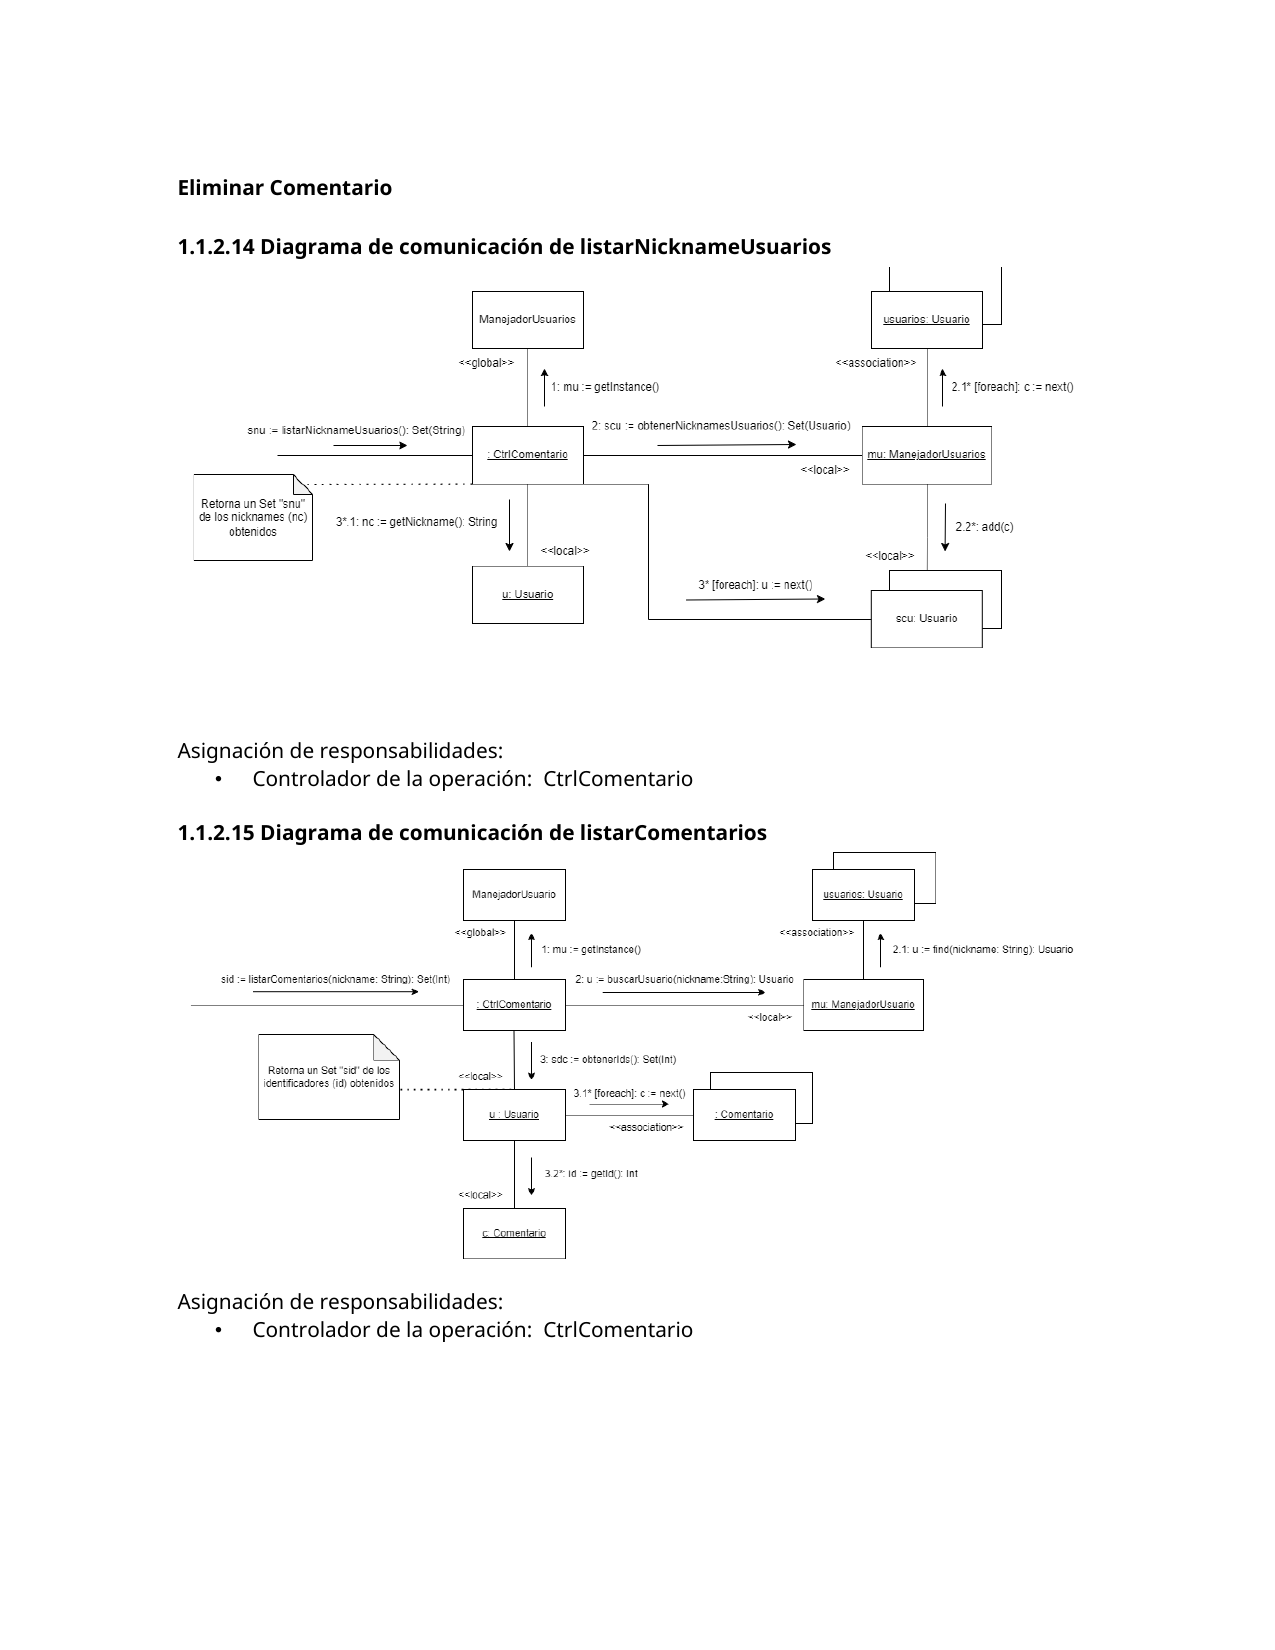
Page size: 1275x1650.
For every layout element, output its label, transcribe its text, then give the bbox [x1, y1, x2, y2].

list Controlador de la operación: CtrlComentario [215, 764, 1098, 793]
subtitle 1.1.2.14 Diagrama de comunicación de listarNicknameUsuarios [177, 232, 1098, 261]
subtitle 1.1.2.15 Diagrama de comunicación de listarComentarios [177, 818, 1098, 846]
text Asignación de responsabilidades: [177, 736, 1098, 764]
subtitle Eliminar Comentario [177, 173, 1098, 201]
text Asignación de responsabilidades: [177, 1287, 1098, 1315]
picture [190, 852, 1085, 1259]
list Controlador de la operación: CtrlComentario [215, 1315, 1098, 1344]
picture [193, 267, 1082, 648]
